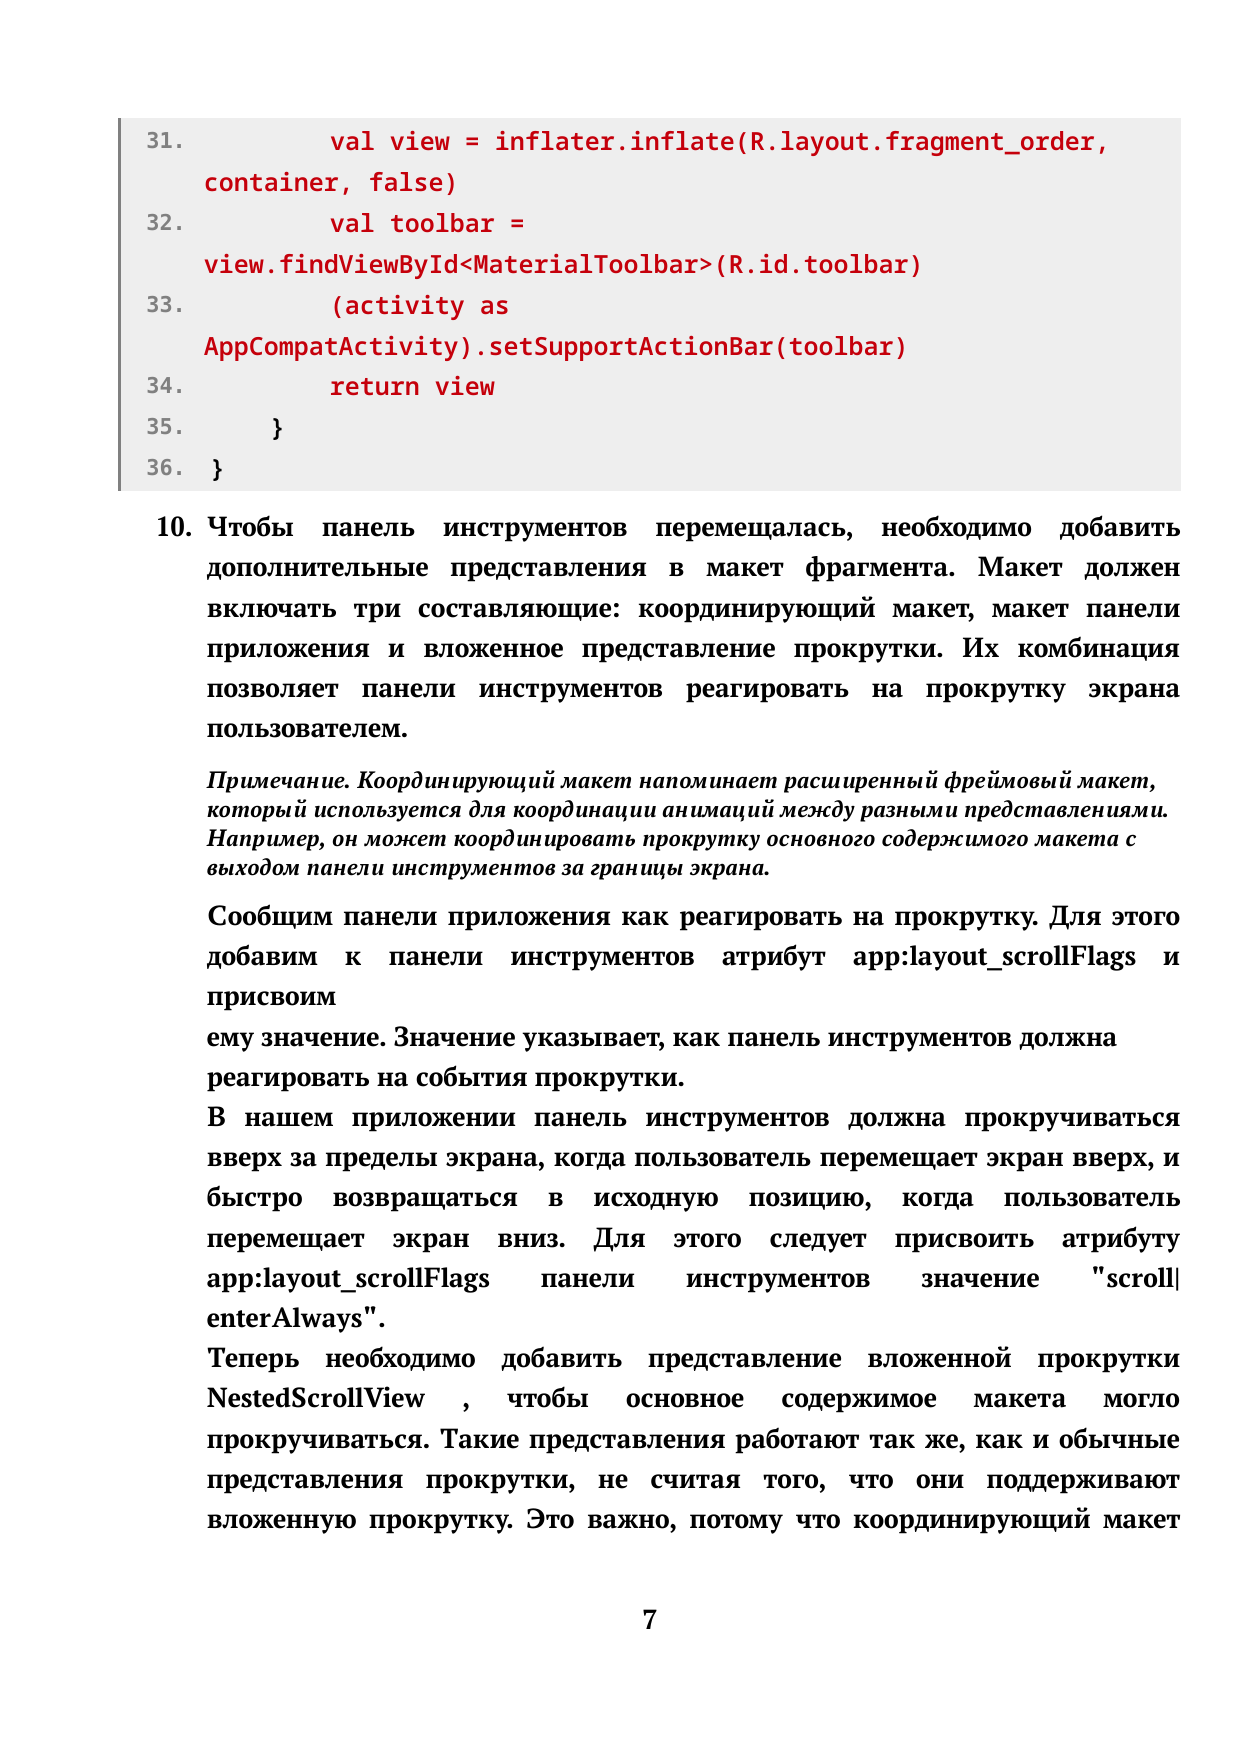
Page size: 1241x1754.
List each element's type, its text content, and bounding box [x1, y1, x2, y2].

list (activity as AppCompatActivity).setSupportActionBar(toolbar) [121, 281, 1181, 362]
list Теперь необходимо добавить представление вложенной прокрутки NestedScrollView , чтобы основное содержимое макета могло прокручиваться. Такие представления работают так же, как и обычные представления прокрутки, не считая того, что они поддерживают вложенную прокрутку. Это важно, потому что координирующий макет [156, 1340, 1181, 1535]
list return view [121, 363, 1181, 403]
list Примечание. Координирующий макет напоминает расширенный фреймовый макет, который используется для координации анимаций между разными представлениями. Например, он может координировать прокрутку основного содержимого макета с выходом панели инструментов за границы экрана. [156, 765, 1181, 880]
list Чтобы панель инструментов перемещалась, необходимо добавить дополнительные представления в макет фрагмента. Макет должен включать три составляющие: координирующий макет, макет панели приложения и вложенное представление прокрутки. Их комбинация позволяет панели инструментов реагировать на прокрутку экрана пользователем. [156, 509, 1181, 744]
list ему значение. Значение указывает, как панель инструментов должна [156, 1019, 1181, 1052]
list val toolbar = view.findViewById<MaterialToolbar>(R.id.toolbar) [121, 200, 1181, 281]
list } [121, 445, 1181, 491]
list Сообщим панели приложения как реагировать на прокрутку. Для этого добавим к панели инструментов атрибут app:layout_scrollFlags и присвоим [156, 898, 1181, 1012]
list В нашем приложении панель инструментов должна прокручиваться вверх за пределы экрана, когда пользователь перемещает экран вверх, и быстро возвращаться в исходную позицию, когда пользователь перемещает экран вниз. Для этого следует присвоить атрибуту app:layout_scrollFlags панели инструментов значение "scroll|enterAlways". [156, 1099, 1181, 1334]
list } [121, 404, 1181, 444]
list val view = inflater.inflate(R.layout.fragment_order, container, false) [121, 118, 1181, 199]
list реагировать на события прокрутки. [156, 1059, 1181, 1092]
